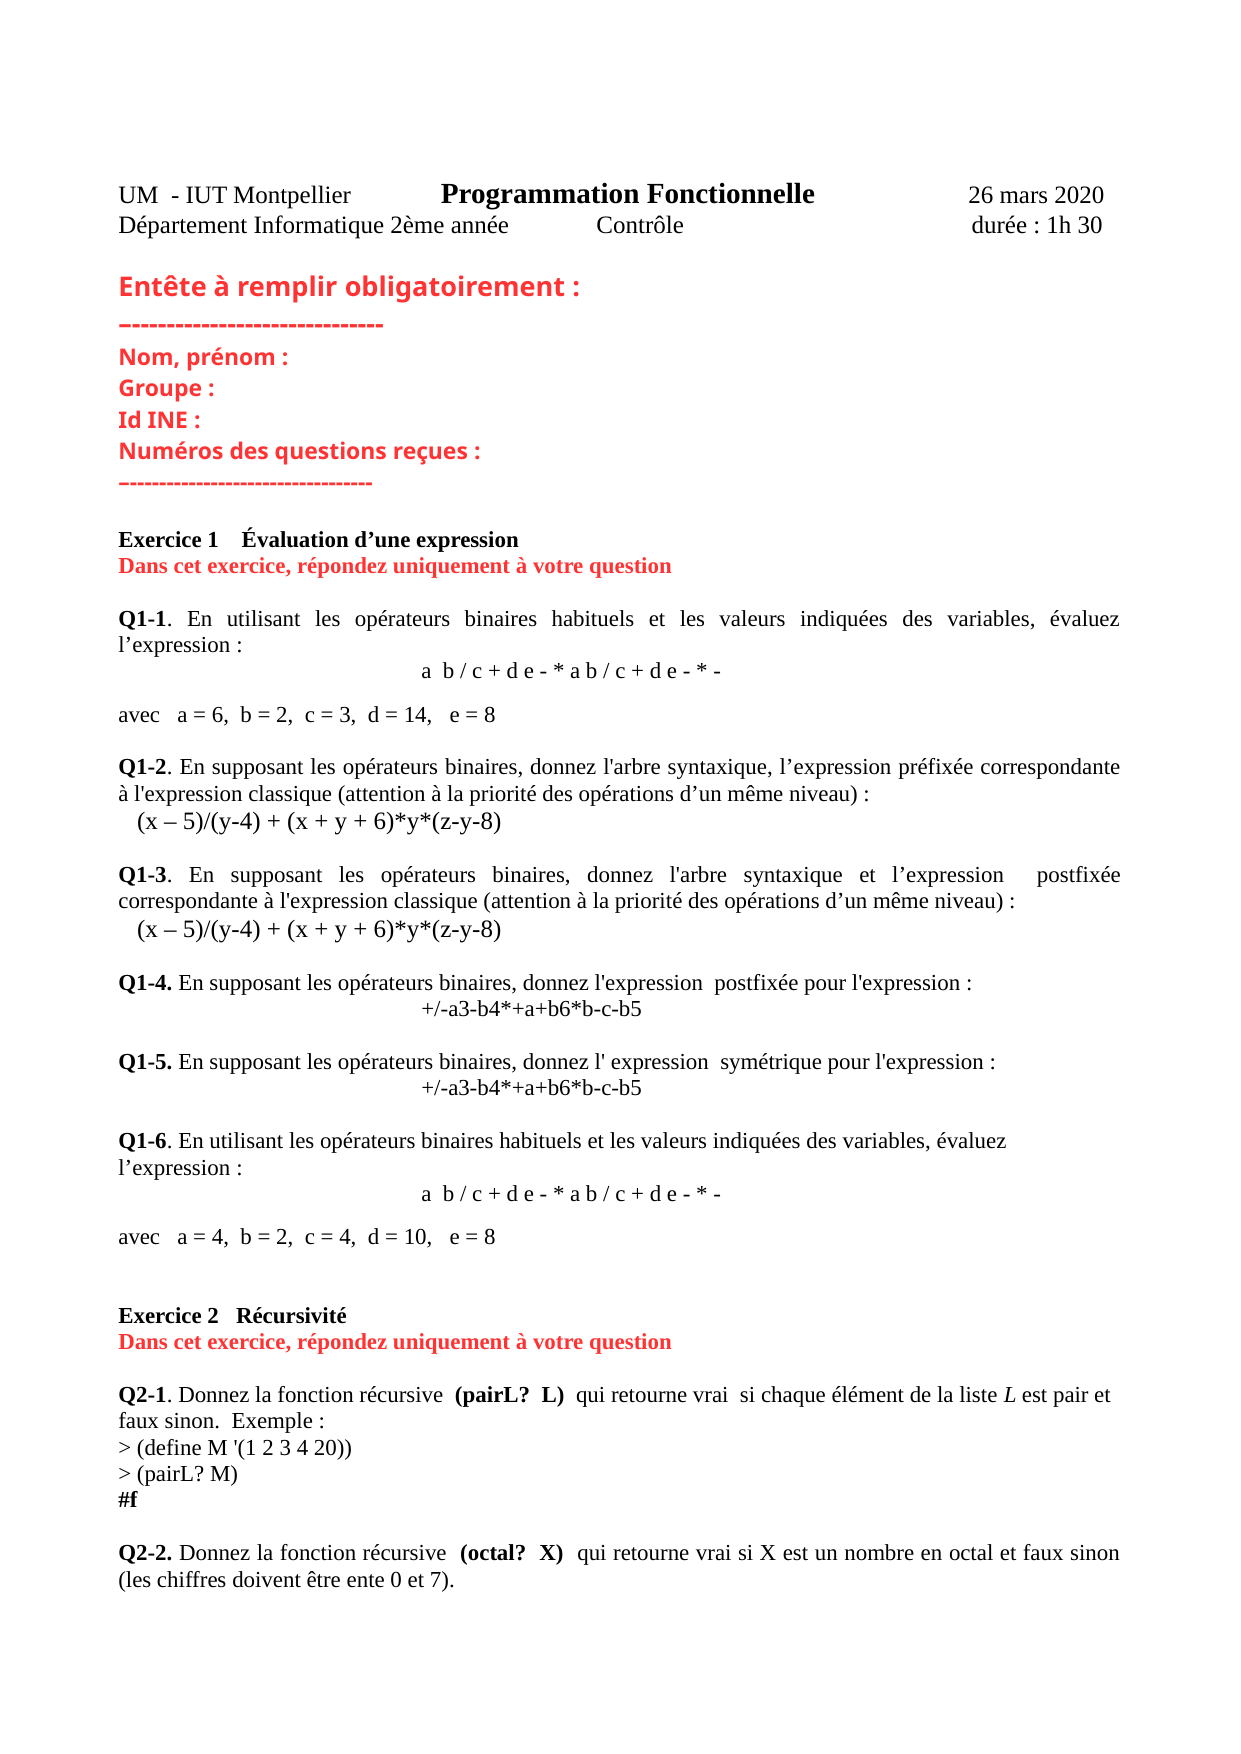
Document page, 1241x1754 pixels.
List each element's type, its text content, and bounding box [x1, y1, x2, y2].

text Département Informatique 2ème année Contrôle durée : 1h 30 [118, 210, 1122, 239]
text Dans cet exercice, répondez uniquement à votre question [118, 552, 1122, 578]
text #f [118, 1487, 1122, 1513]
text > (pairL? M) [118, 1460, 1122, 1487]
text Id INE : [118, 404, 1122, 435]
text Q2-2. Donnez la fonction récursive (octal? X) qui retourne vrai si X est un nombre en octal et faux sinon (les chiffres doivent être ente 0 et 7). [118, 1539, 1122, 1592]
text Nom, prénom : [118, 341, 1122, 372]
text Q1-1. En utilisant les opérateurs binaires habituels et les valeurs indiquées des variables, évaluez l’expression : [118, 605, 1122, 658]
text Numéros des questions reçues : [118, 435, 1122, 466]
text avec a = 6, b = 2, c = 3, d = 14, e = 8 [118, 701, 1122, 727]
text a b / c + d e - * a b / c + d e - * - [118, 658, 1122, 684]
text Q1-4. En supposant les opérateurs binaires, donnez l'expression postfixée pour l'expression : [118, 969, 1122, 995]
text UM - IUT Montpellier Programmation Fonctionnelle 26 mars 2020 [118, 176, 1122, 210]
text Dans cet exercice, répondez uniquement à votre question [118, 1328, 1122, 1355]
text Q1-2. En supposant les opérateurs binaires, donnez l'arbre syntaxique, l’expression préfixée correspondante à l'expression classique (attention à la priorité des opérations d’un même niveau) : [118, 753, 1122, 806]
text Q1-6. En utilisant les opérateurs binaires habituels et les valeurs indiquées des variables, évaluez l’expression : [118, 1127, 1122, 1180]
text –----------------------------- [118, 304, 1122, 341]
text > (define M '(1 2 3 4 20)) [118, 1434, 1122, 1460]
text Q1-3. En supposant les opérateurs binaires, donnez l'arbre syntaxique et l’expression postfixée correspondante à l'expression classique (attention à la priorité des opérations d’un même niveau) : [118, 861, 1122, 914]
text –--------------------------------- [118, 466, 1122, 497]
text a b / c + d e - * a b / c + d e - * - [118, 1180, 1122, 1206]
text avec a = 4, b = 2, c = 4, d = 10, e = 8 [118, 1223, 1122, 1249]
text +/-a3-b4*+a+b6*b-c-b5 [118, 1074, 1122, 1101]
text Exercice 2 Récursivité [118, 1302, 1122, 1328]
text Q2-1. Donnez la fonction récursive (pairL? L) qui retourne vrai si chaque élément de la liste L est pair et faux sinon. Exemple : [118, 1381, 1122, 1434]
text Groupe : [118, 372, 1122, 404]
text +/-a3-b4*+a+b6*b-c-b5 [118, 995, 1122, 1022]
text Entête à remplir obligatoirement : [118, 267, 1122, 304]
text Q1-5. En supposant les opérateurs binaires, donnez l' expression symétrique pour l'expression : [118, 1048, 1122, 1074]
text (x – 5)/(y-4) + (x + y + 6)*y*(z-y-8) [118, 914, 1122, 943]
text Exercice 1 Évaluation d’une expression [118, 526, 1122, 552]
text (x – 5)/(y-4) + (x + y + 6)*y*(z-y-8) [118, 806, 1122, 835]
